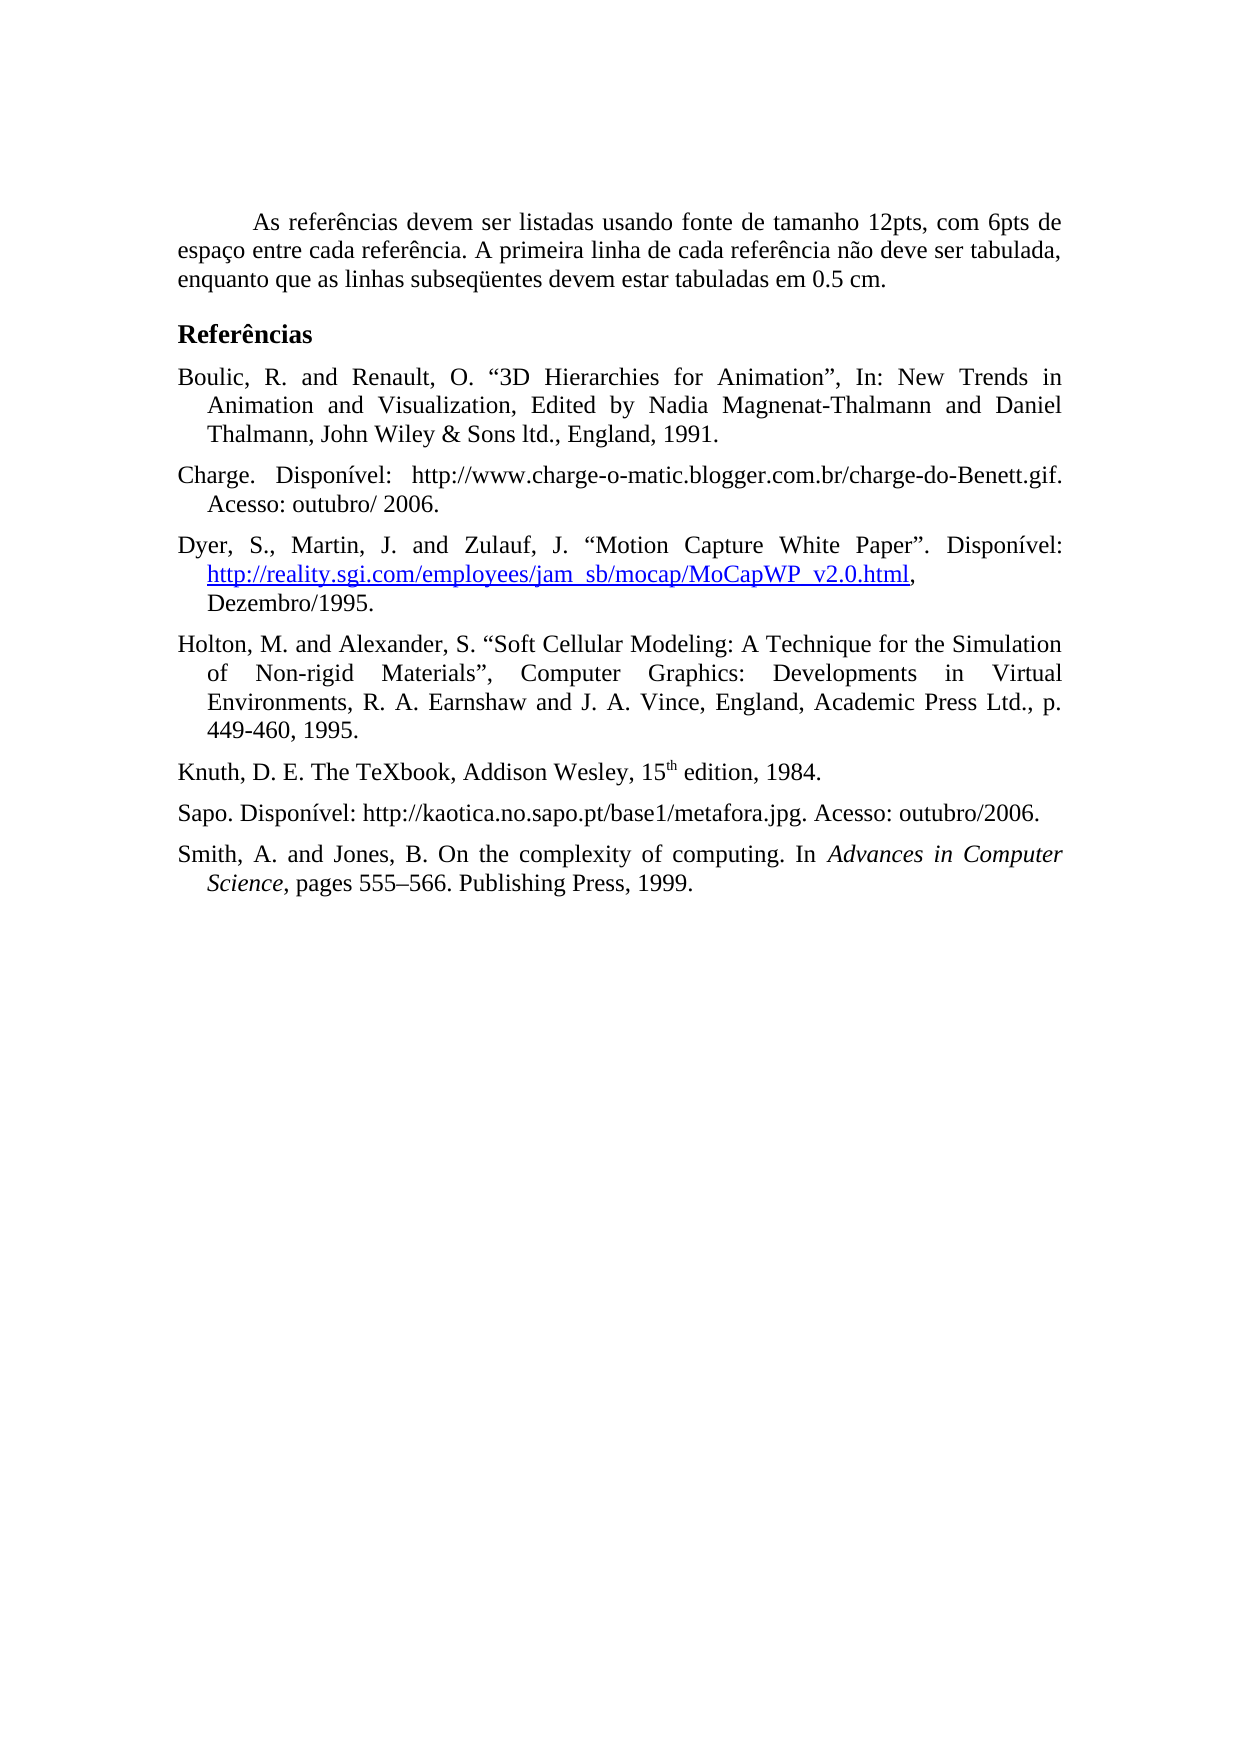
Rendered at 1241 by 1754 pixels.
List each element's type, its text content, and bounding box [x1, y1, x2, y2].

text Holton, M. and Alexander, S. “Soft Cellular Modeling: A Technique for the Simulation of Non-rigid Materials”, Computer Graphics: Developments in Virtual Environments, R. A. Earnshaw and J. A. Vince, England, Academic Press Ltd., p. 449-460, 1995. [177, 629, 1063, 744]
text Boulic, R. and Renault, O. “3D Hierarchies for Animation”, In: New Trends in Animation and Visualization, Edited by Nadia Magnenat-Thalmann and Daniel Thalmann, John Wiley & Sons ltd., England, 1991. [177, 362, 1063, 448]
subtitle Referências [177, 318, 1063, 349]
text As referências devem ser listadas usando fonte de tamanho 12pts, com 6pts de espaço entre cada referência. A primeira linha de cada referência não deve ser tabulada, enquanto que as linhas subseqüentes devem estar tabuladas em 0.5 cm. [177, 207, 1063, 293]
text Knuth, D. E. The TeXbook, Addison Wesley, 15th edition, 1984. [177, 757, 1063, 785]
text Smith, A. and Jones, B. On the complexity of computing. In Advances in Computer Science, pages 555–566. Publishing Press, 1999. [177, 839, 1063, 897]
text Charge. Disponível: http://www.charge-o-matic.blogger.com.br/charge-do-Benett.gif. Acesso: outubro/ 2006. [177, 460, 1063, 518]
text Sapo. Disponível: http://kaotica.no.sapo.pt/base1/metafora.jpg. Acesso: outubro/2006. [177, 798, 1063, 827]
text Dyer, S., Martin, J. and Zulauf, J. “Motion Capture White Paper”. Disponível: http://reality.sgi.com/employees/jam_sb/mocap/MoCapWP_v2.0.html, Dezembro/1995. [177, 530, 1063, 617]
